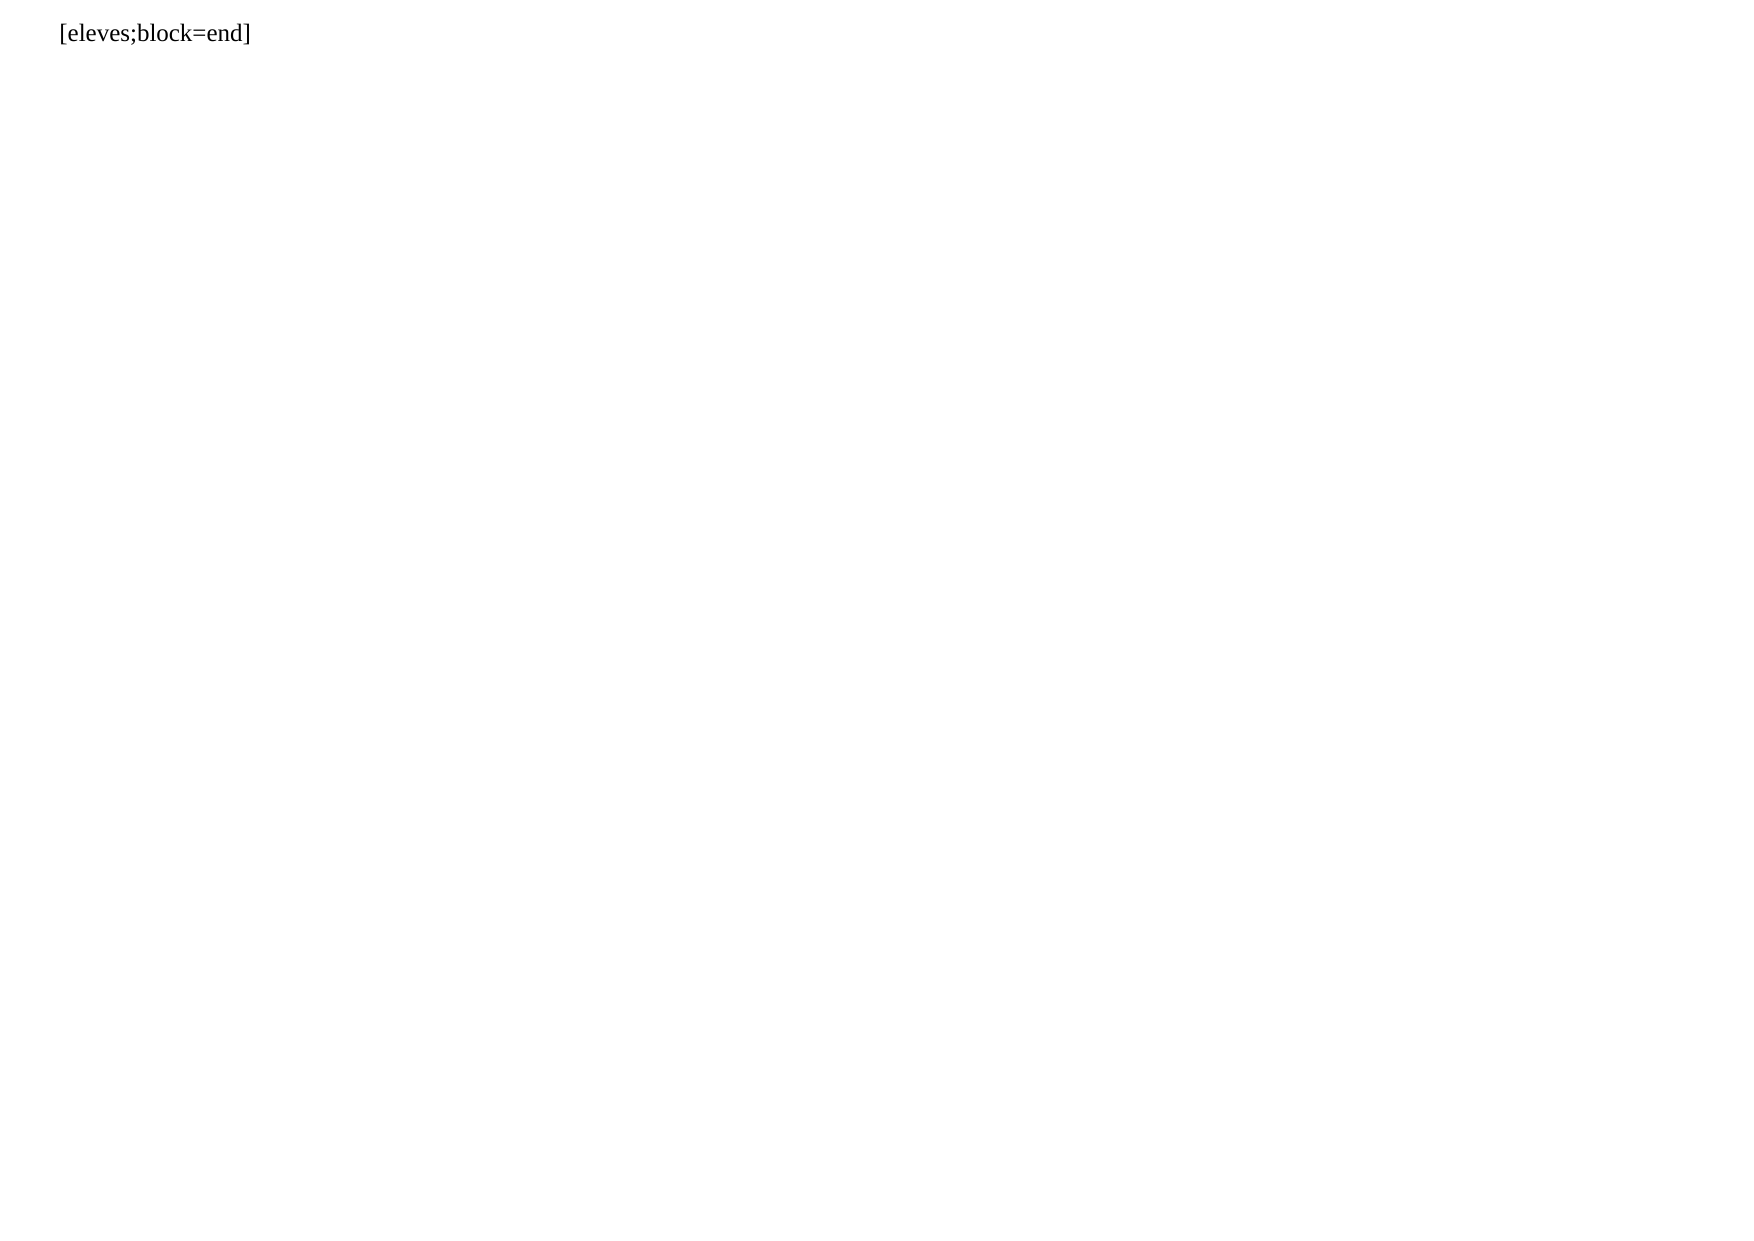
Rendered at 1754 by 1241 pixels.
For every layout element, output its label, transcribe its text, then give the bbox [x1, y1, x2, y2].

text [eleves;block=end] [59, 18, 1695, 46]
